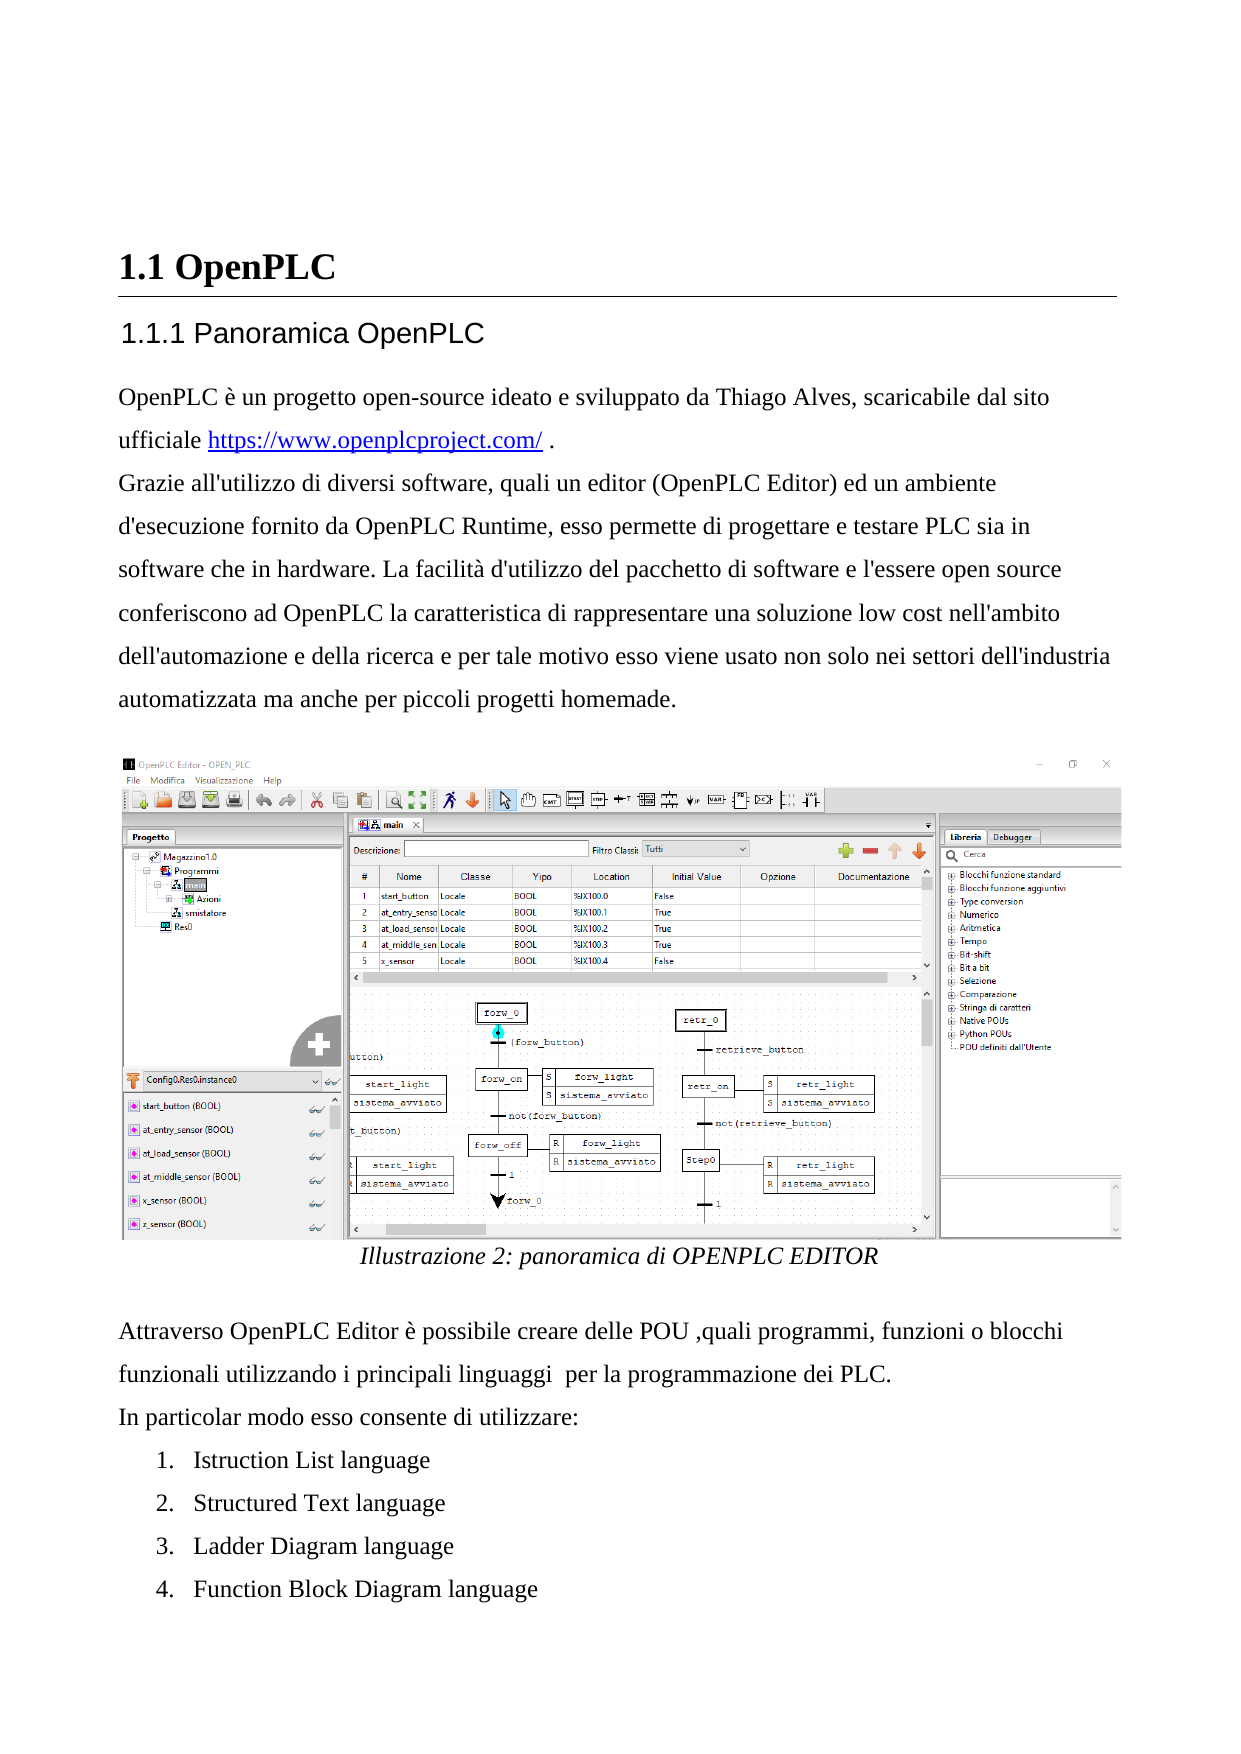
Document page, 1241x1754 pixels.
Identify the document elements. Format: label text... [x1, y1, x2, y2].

text Illustrazione 2: panoramica di OPENPLC EDITOR [120, 755, 1122, 1270]
list Function Block Diagram language [156, 1574, 1122, 1603]
list Ladder Diagram language [156, 1531, 1122, 1560]
subtitle 1.1 OpenPLC [118, 201, 1117, 296]
text In particolar modo esso consente di utilizzare: [118, 1402, 1122, 1431]
text OpenPLC è un progetto open-source ideato e sviluppato da Thiago Alves, scaricabile dal sito ufficiale https://www.openplcproject.com/ . [118, 382, 1122, 454]
list Structured Text language [156, 1488, 1122, 1517]
text Grazie all'utilizzo di diversi software, quali un editor (OpenPLC Editor) ed un ambiente d'esecuzione fornito da OpenPLC Runtime, esso permette di progettare e testare PLC sia in software che in hardware. La facilità d'utilizzo del pacchetto di software e l'essere open source conferiscono ad OpenPLC la caratteristica di rappresentare una soluzione low cost nell'ambito dell'automazione e della ricerca e per tale motivo esso viene usato non solo nei settori dell'industria automatizzata ma anche per piccoli progetti homemade. [118, 468, 1122, 713]
subtitle 1.1.1 Panoramica OpenPLC [121, 303, 1117, 353]
list Istruction List language [156, 1445, 1122, 1474]
picture [121, 757, 1122, 1240]
text Attraverso OpenPLC Editor è possibile creare delle POU ,quali programmi, funzioni o blocchi funzionali utilizzando i principali linguaggi per la programmazione dei PLC. [118, 1316, 1122, 1388]
